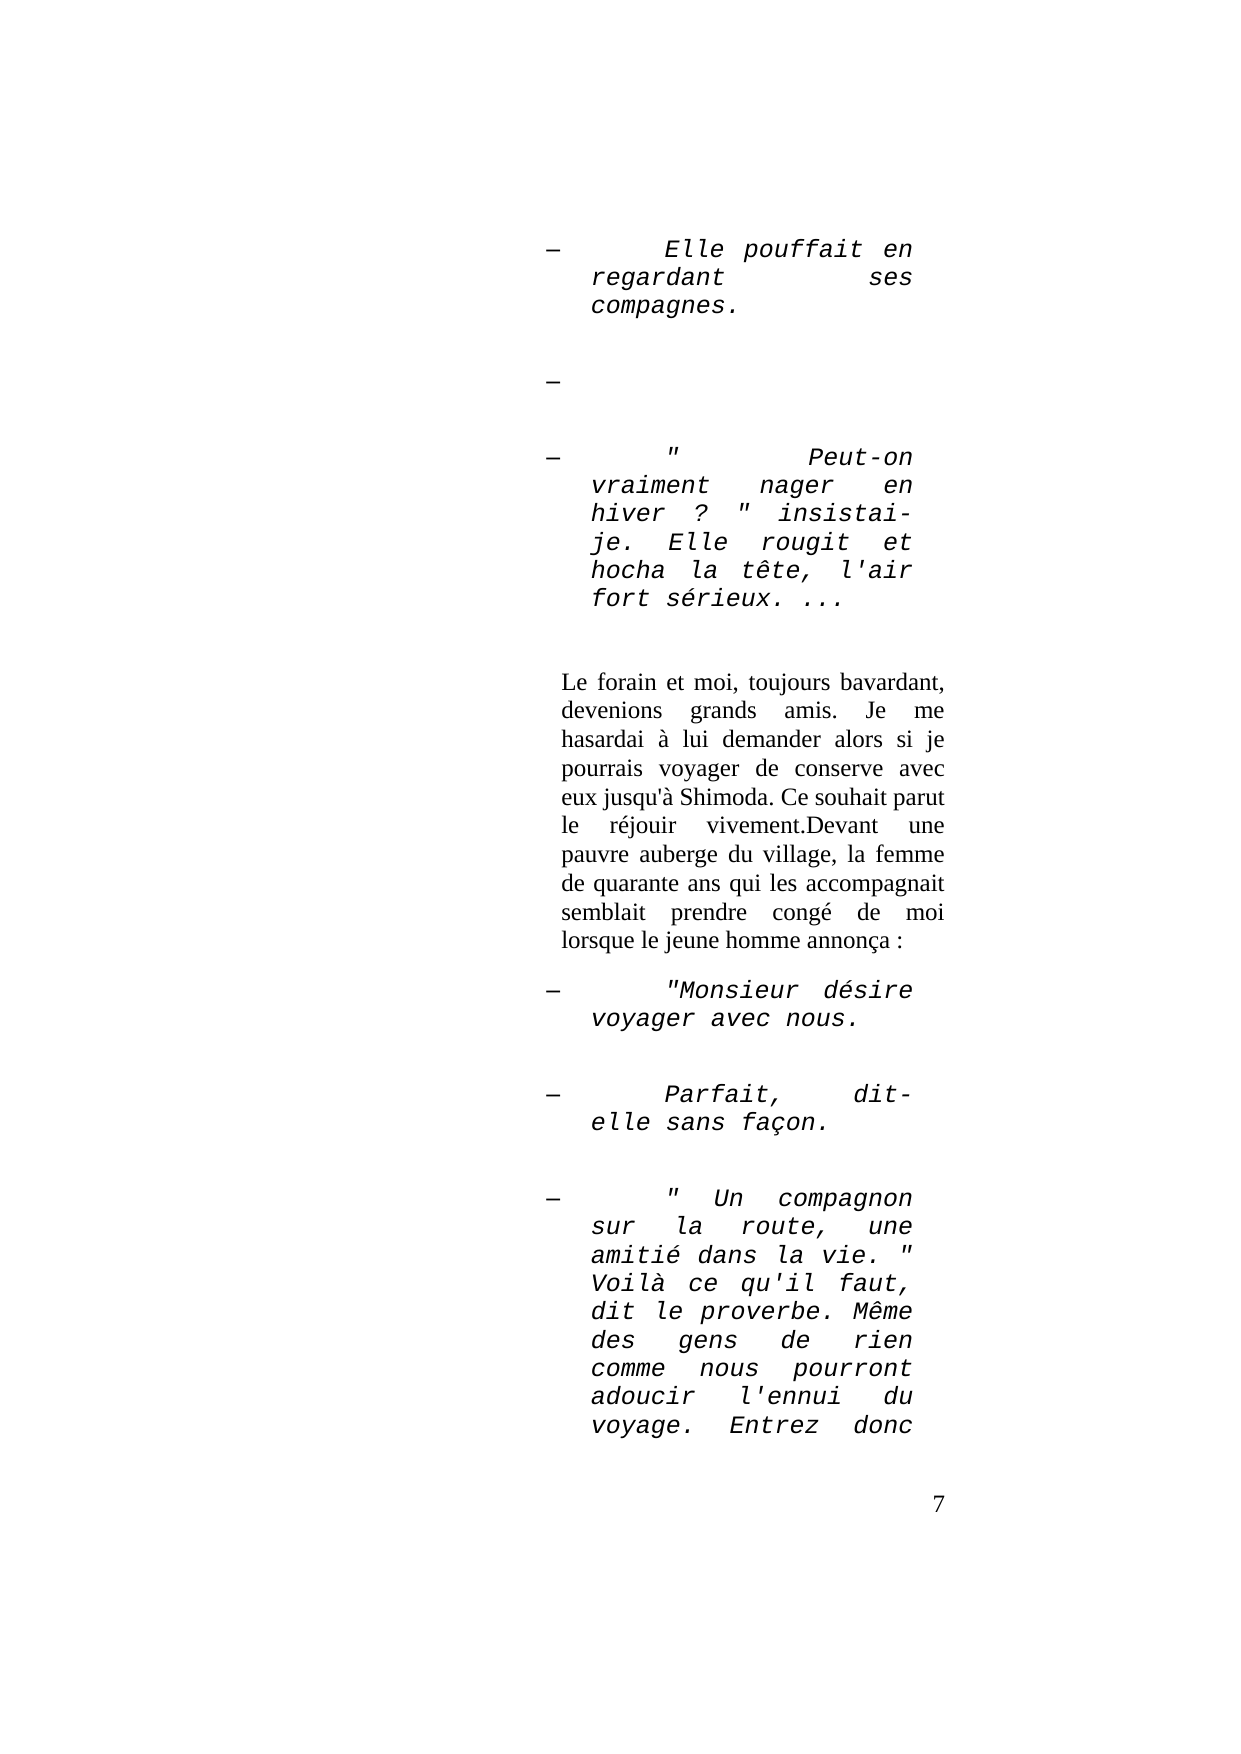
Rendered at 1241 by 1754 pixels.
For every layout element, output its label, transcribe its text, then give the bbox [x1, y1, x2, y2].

list Parfait, dit-elle sans façon. [472, 1082, 915, 1138]
list Elle pouffait en regardant ses compagnes. [472, 236, 915, 321]
list " Peut-on vraiment nager en hiver ? " insistai-je. Elle rougit et hocha la tête, l'air fort sérieux. ... [472, 444, 915, 614]
list "Monsieur désire voyager avec nous. [472, 978, 915, 1034]
list Le forain et moi, toujours bavardant, devenions grands amis. Je me hasardai à lui demander alors si je pourrais voyager de conserve avec eux jusqu'à Shimoda. Ce souhait parut le réjouir vivement.Devant une pauvre auberge du village, la femme de quarante ans qui les accompagnait semblait prendre congé de moi lorsque le jeune homme annonça : [443, 667, 945, 954]
list " Un compagnon sur la route, une amitié dans la vie. " Voilà ce qu'il faut, dit le proverbe. Même des gens de rien comme nous pourront adoucir l'ennui du voyage. Entrez donc [472, 1186, 915, 1441]
